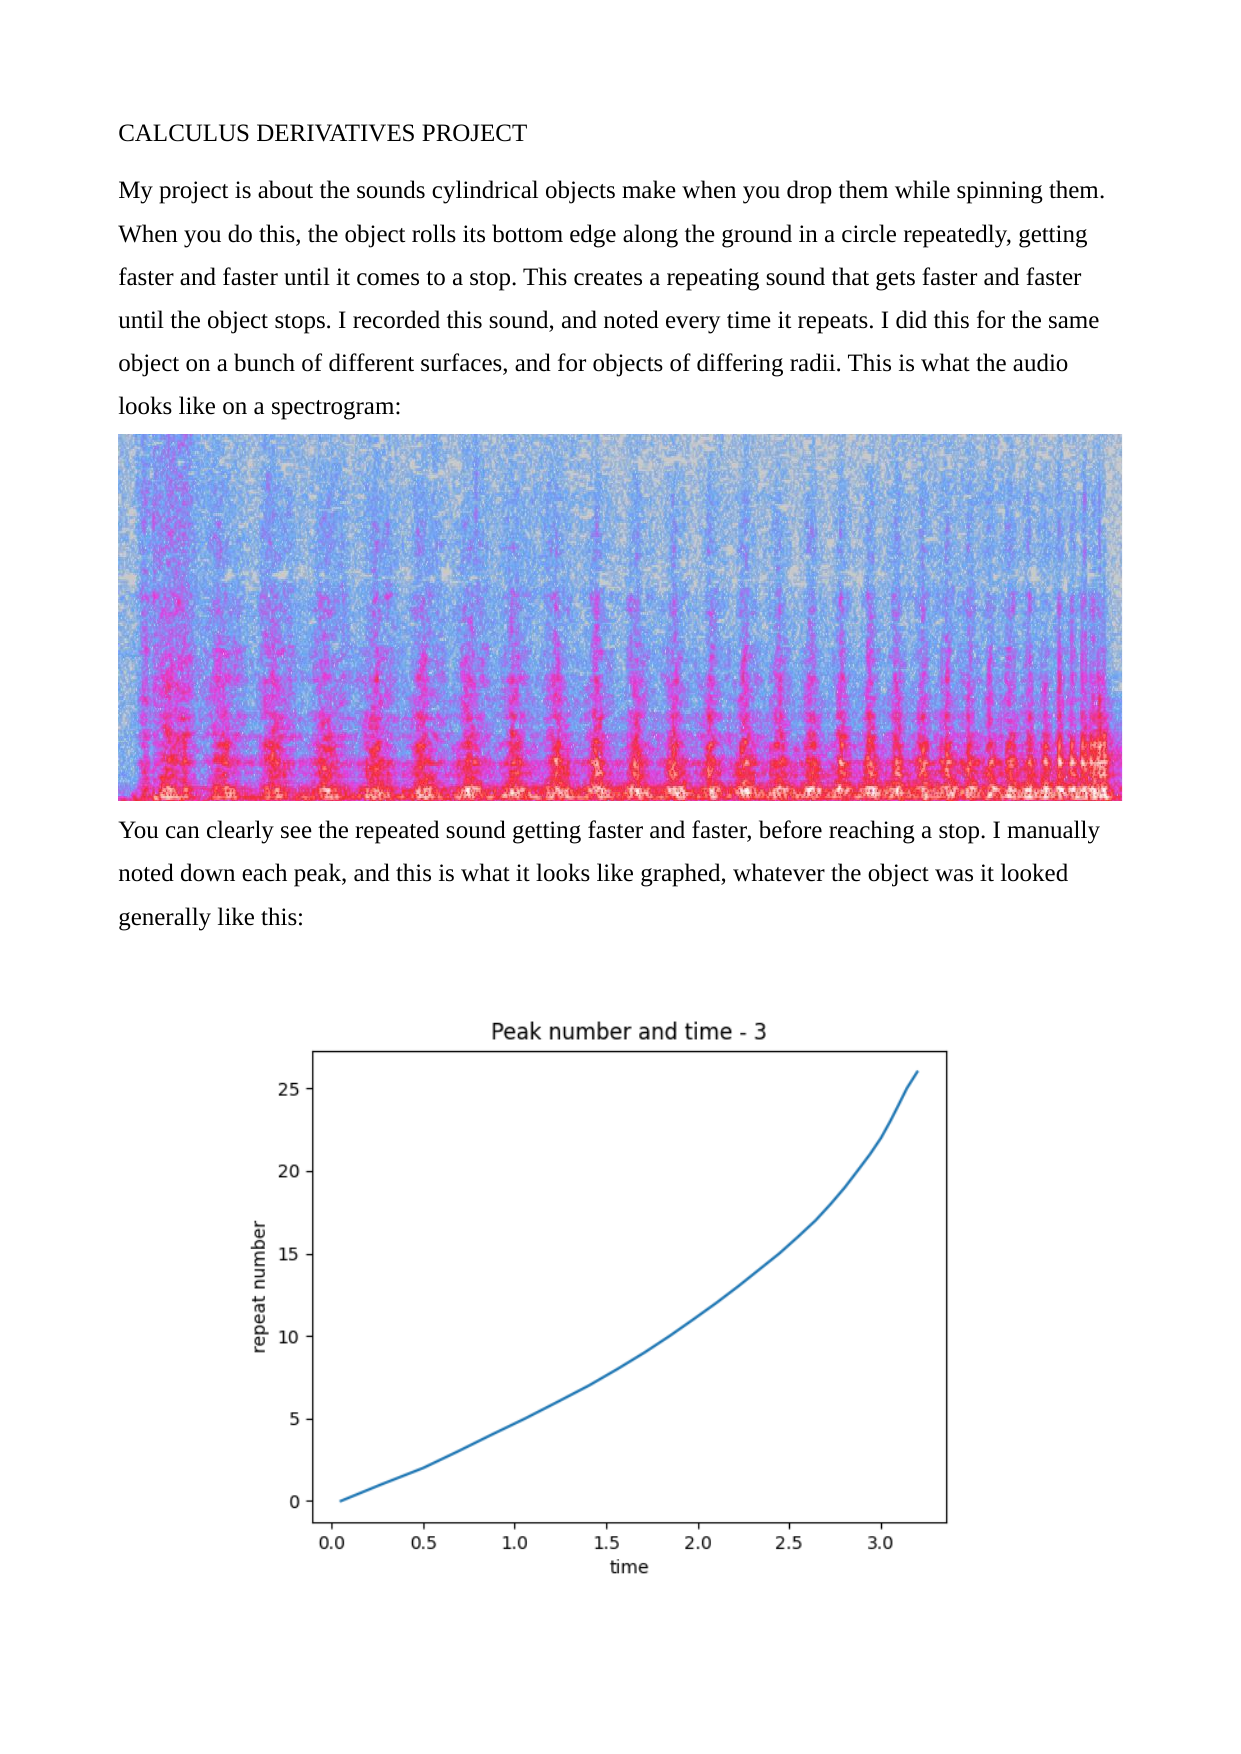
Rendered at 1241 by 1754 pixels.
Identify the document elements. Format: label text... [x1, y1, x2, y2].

text My project is about the sounds cylindrical objects make when you drop them while spinning them. When you do this, the object rolls its bottom edge along the ground in a circle repeatedly, getting faster and faster until it comes to a stop. This creates a repeating sound that gets faster and faster until the object stops. I recorded this sound, and noted every time it repeats. I did this for the same object on a bunch of different surfaces, and for objects of differing radii. This is what the audio looks like on a spectrogram: [118, 176, 1122, 420]
picture [118, 434, 1123, 801]
picture [210, 977, 1028, 1590]
text CALCULUS DERIVATIVES PROJECT [118, 118, 1122, 147]
text You can clearly see the repeated sound getting faster and faster, before reaching a stop. I manually noted down each peak, and this is what it looks like graphed, whatever the object was it looked generally like this: [118, 801, 1122, 930]
